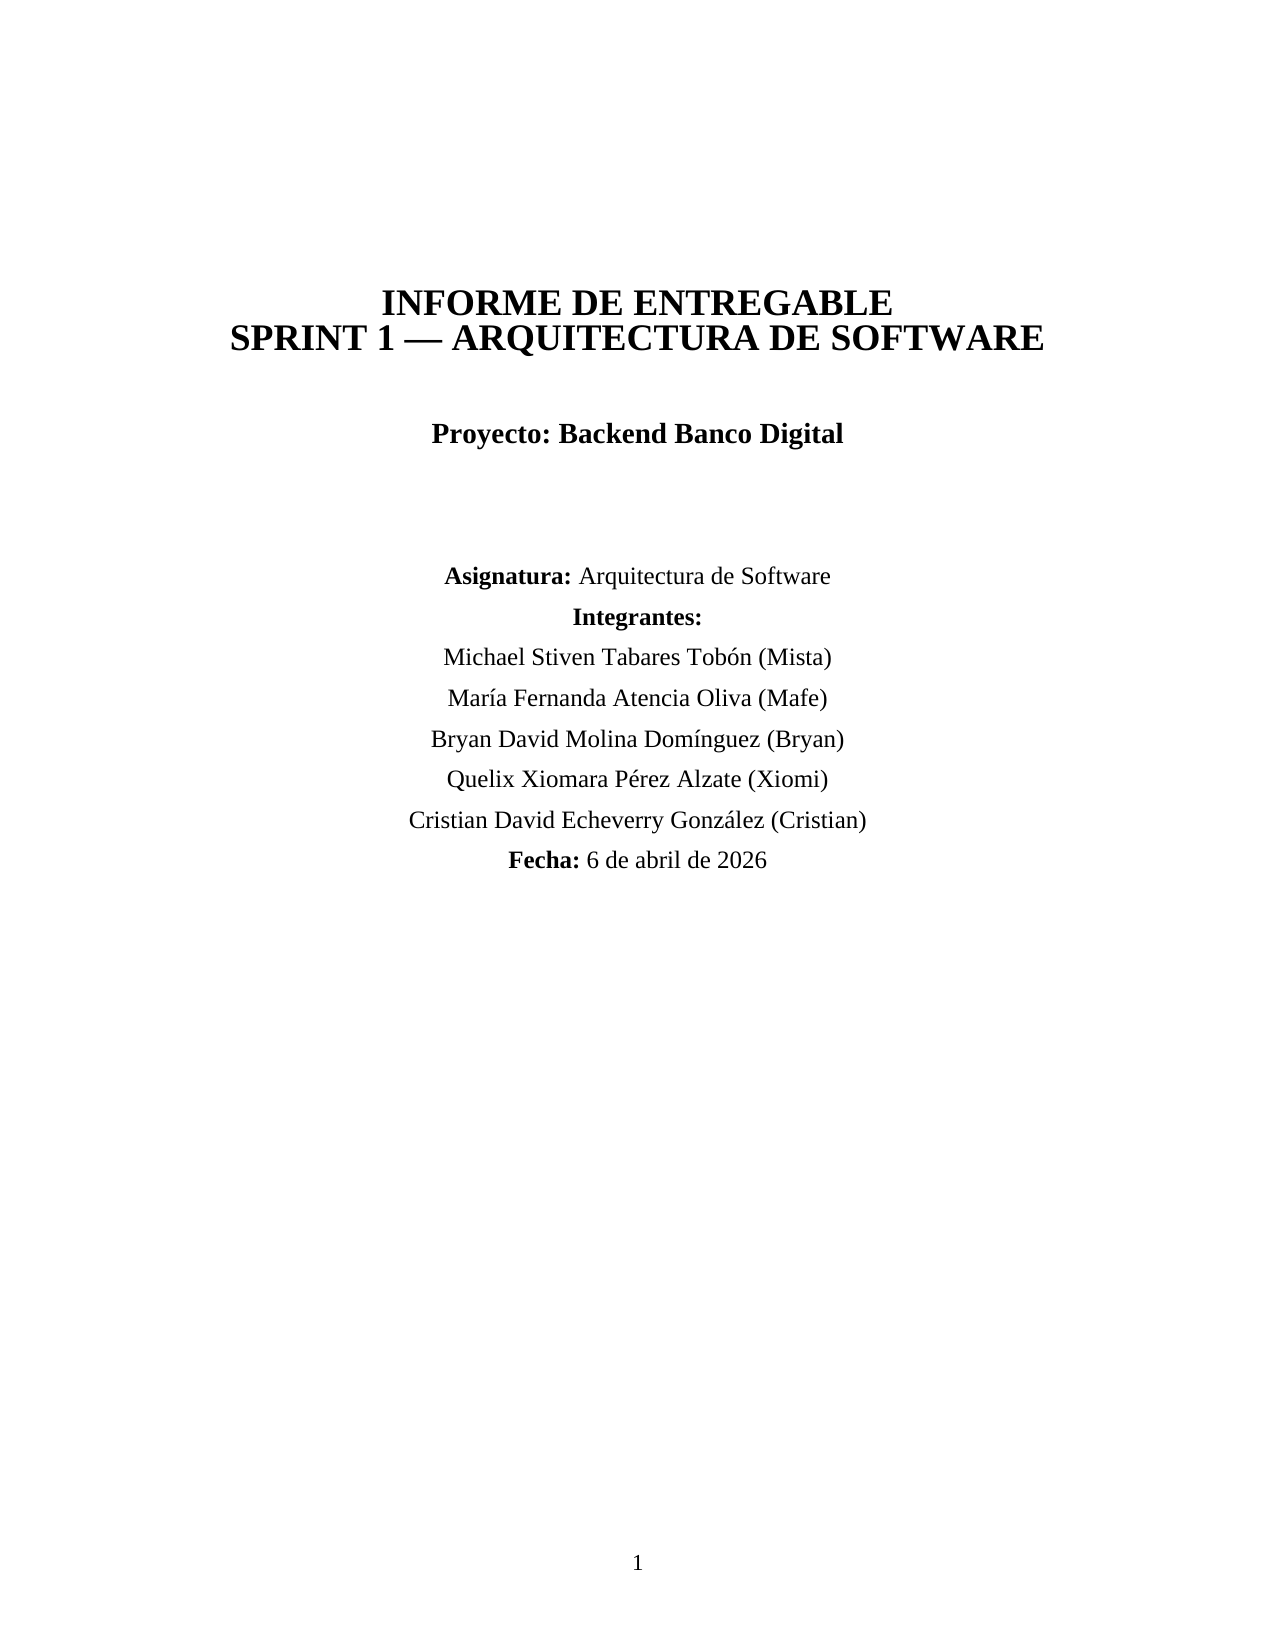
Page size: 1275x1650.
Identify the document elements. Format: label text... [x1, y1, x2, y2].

text Integrantes: [148, 598, 1127, 632]
text Michael Stiven Tabares Tobón (Mista) [148, 638, 1127, 673]
text María Fernanda Atencia Oliva (Mafe) [148, 679, 1127, 713]
text Quelix Xiomara Pérez Alzate (Xiomi) [148, 760, 1127, 794]
text INFORME DE ENTREGABLE SPRINT 1 — ARQUITECTURA DE SOFTWARE [148, 288, 1127, 357]
text Fecha: 6 de abril de 2026 [148, 841, 1127, 876]
text Cristian David Echeverry González (Cristian) [148, 801, 1127, 835]
text Asignatura: Arquitectura de Software [148, 557, 1127, 591]
text Proyecto: Backend Banco Digital [148, 416, 1127, 451]
text Bryan David Molina Domínguez (Bryan) [148, 719, 1127, 754]
